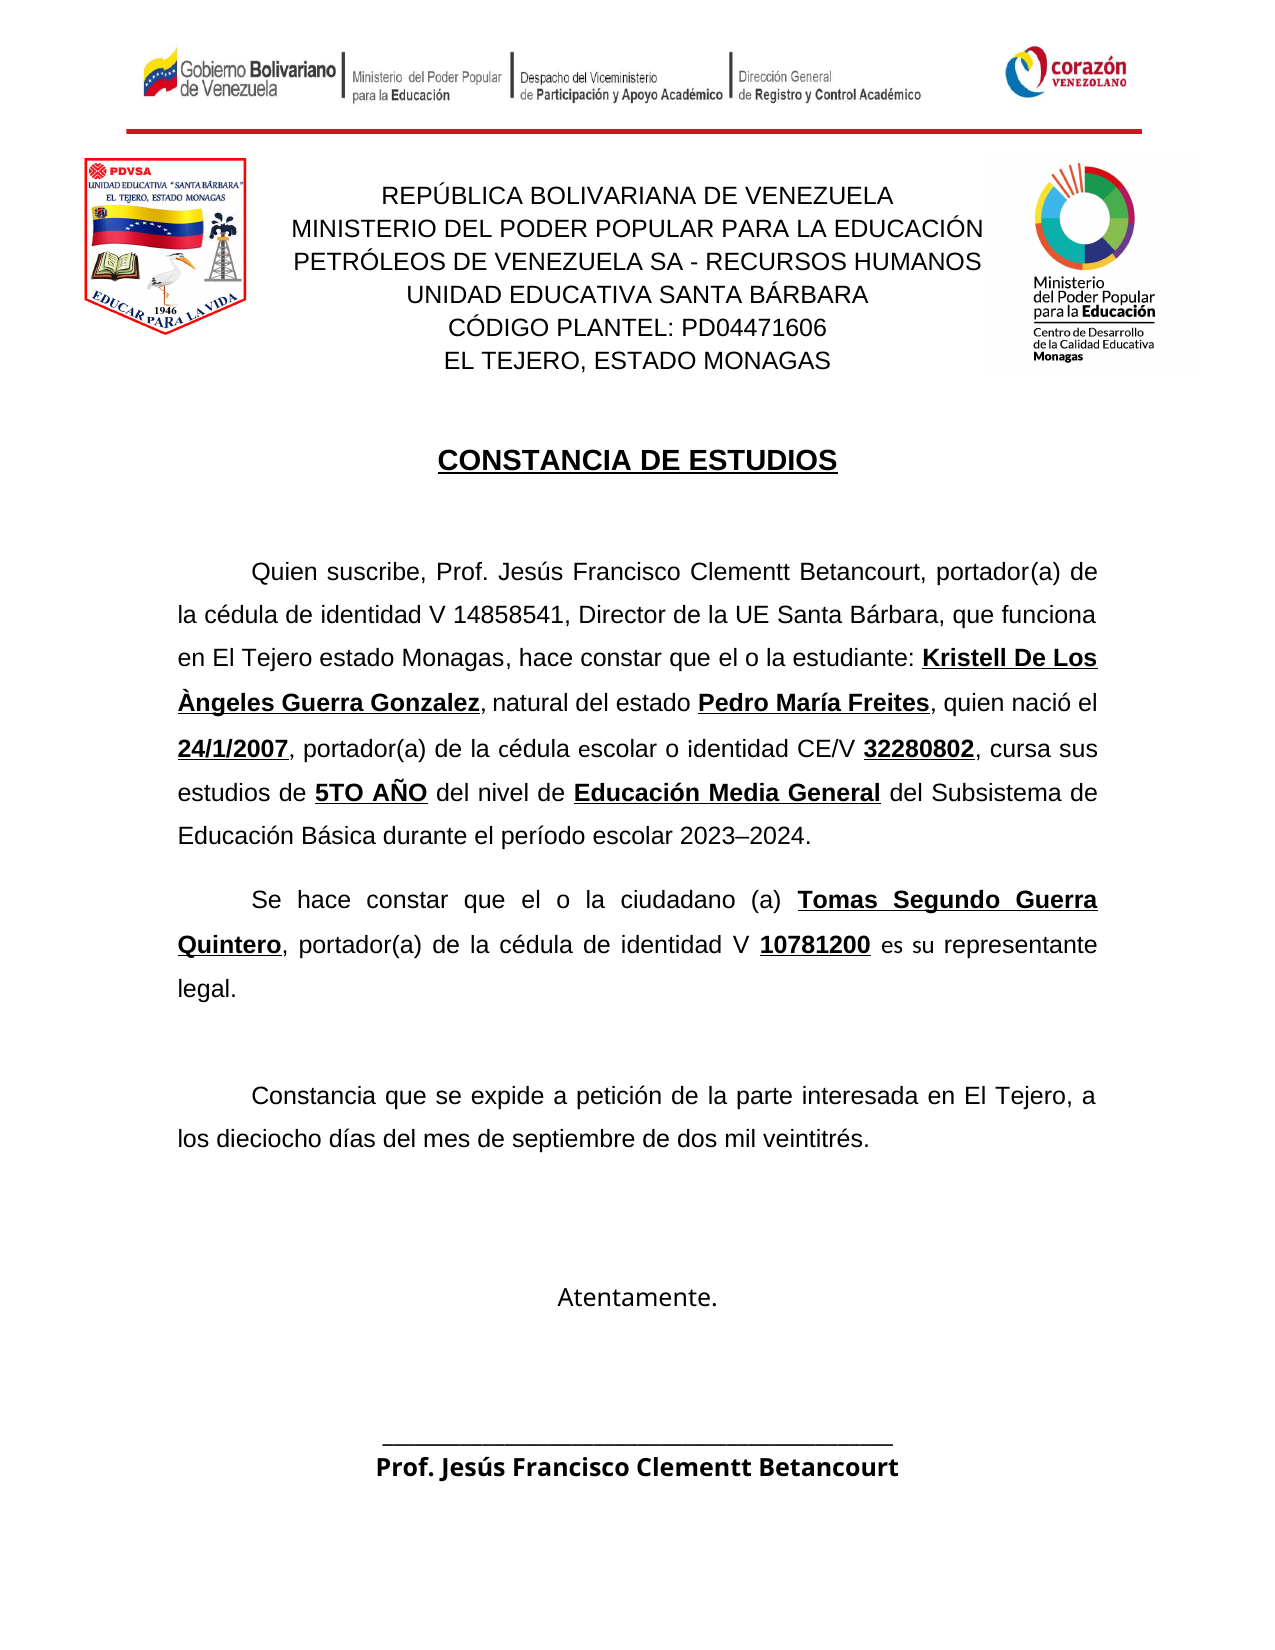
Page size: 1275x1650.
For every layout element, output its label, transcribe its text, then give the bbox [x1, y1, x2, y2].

text CÓDIGO PLANTEL: PD04471606 [177, 313, 978, 341]
text Se hace constar que el o la ciudadano (a) Tomas Segundo Guerra Quintero, portador(a) de la cédula de identidad V 10781200 es su representante legal. [177, 885, 1098, 1002]
picture [126, 11, 1142, 134]
text Atentamente. [177, 1279, 1098, 1313]
text ______________________________________________ [177, 1416, 1098, 1450]
text EL TEJERO, ESTADO MONAGAS [177, 346, 978, 374]
subtitle PETRÓLEOS DE VENEZUELA SA - RECURSOS HUMANOS [252, 247, 978, 275]
text Constancia que se expide a petición de la parte interesada en El Tejero, a los dieciocho días del mes de septiembre de dos mil veintitrés. [177, 1081, 1098, 1153]
picture [79, 158, 252, 335]
text Quien suscribe, Prof. Jesús Francisco Clementt Betancourt, portador(a) de la cédula de identidad V 14858541, Director de la UE Santa Bárbara, que funciona en El Tejero estado Monagas, hace constar que el o la estudiante: Kristell De Los Àngeles Guerra Gonzalez, natural del estado Pedro María Freites, quien nació el 24/1/2007, portador(a) de la cédula escolar o identidad CE/V 32280802, cursa sus estudios de 5TO AÑO del nivel de Educación Media General del Subsistema de Educación Básica durante el período escolar 2023–2024. [177, 557, 1098, 849]
subtitle REPÚBLICA BOLIVARIANA DE VENEZUELA [252, 181, 978, 209]
text UNIDAD EDUCATIVA SANTA BÁRBARA [252, 280, 978, 308]
subtitle MINISTERIO DEL PODER POPULAR PARA LA EDUCACIÓN [252, 214, 978, 242]
subtitle CONSTANCIA DE ESTUDIOS [177, 443, 1098, 476]
text Prof. Jesús Francisco Clementt Betancourt [177, 1450, 1098, 1484]
picture [978, 153, 1200, 377]
